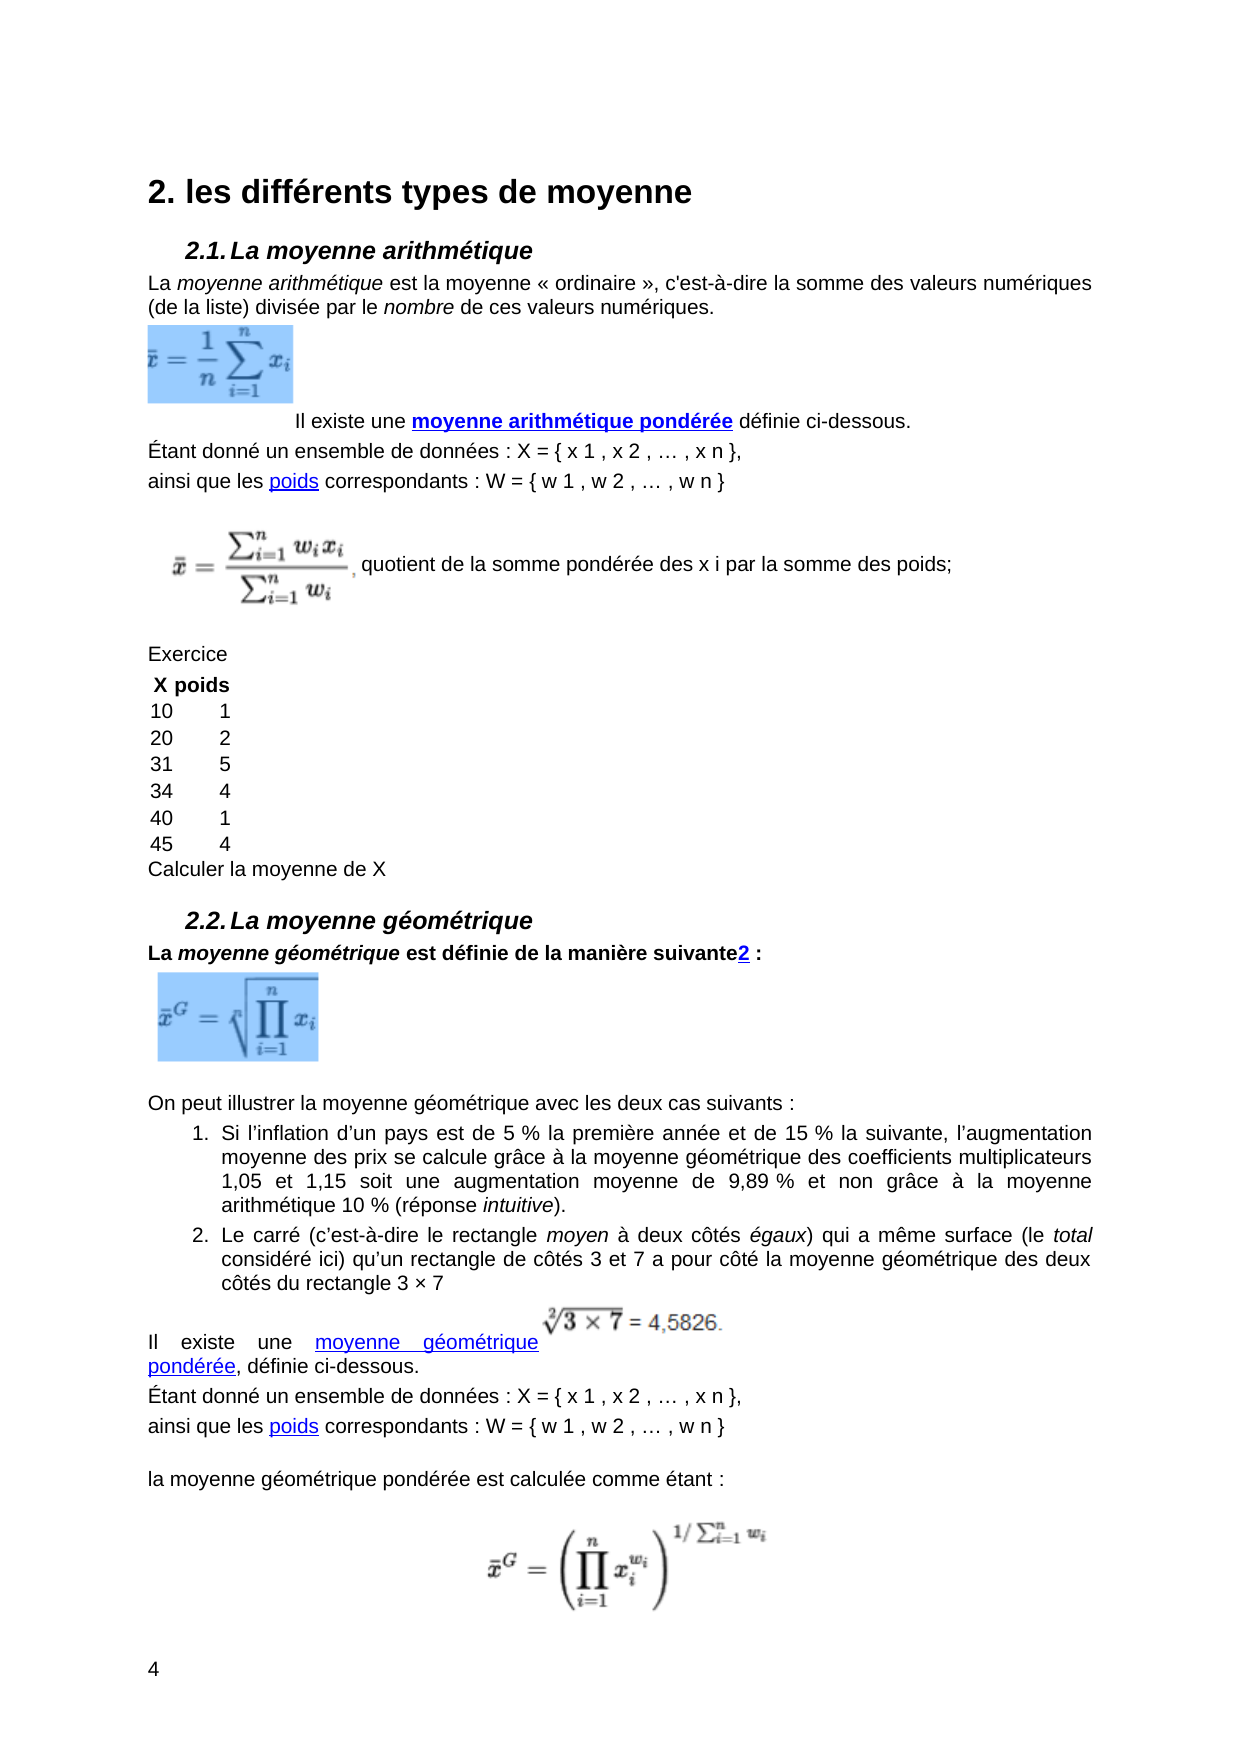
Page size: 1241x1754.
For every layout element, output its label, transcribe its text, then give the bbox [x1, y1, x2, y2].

table_cell 45 [148, 831, 173, 857]
picture [147, 971, 325, 1068]
table_header X [148, 671, 173, 698]
table_cell 20 [148, 725, 173, 751]
table_cell 1 [173, 804, 231, 831]
text ainsi que les poids correspondants : W = { w 1 , w 2 , … , w n } [148, 468, 1093, 492]
table_cell 2 [173, 725, 231, 751]
text quotient de la somme pondérée des x i par la somme des poids; [356, 552, 1093, 576]
list Calculer la moyenne de X [148, 857, 1093, 881]
text La moyenne géométrique est définie de la manière suivante2 : [148, 941, 1093, 965]
subtitle La moyenne géométrique [185, 906, 1093, 935]
list Le carré (c’est-à-dire le rectangle moyen à deux côtés égaux) qui a même surface (le total considéré ici) qu’un rectangle de côtés 3 et 7 a pour côté la moyenne géométrique des deux côtés du rectangle 3 × 7 [192, 1222, 1093, 1294]
table_cell 4 [173, 778, 231, 804]
table_cell 31 [148, 751, 173, 778]
list Si l’inflation d’un pays est de 5 % la première année et de 15 % la suivante, l’augmentation moyenne des prix se calcule grâce à la moyenne géométrique des coefficients multiplicateurs 1,05 et 1,15 soit une augmentation moyenne de 9,89 % et non grâce à la moyenne arithmétique 10 % (réponse intuitive). [192, 1121, 1093, 1216]
text la moyenne géométrique pondérée est calculée comme étant : [148, 1467, 1093, 1491]
picture [147, 325, 295, 410]
list Exercice [148, 641, 1093, 665]
text La moyenne arithmétique est la moyenne « ordinaire », c'est-à-dire la somme des valeurs numériques (de la liste) divisée par le nombre de ces valeurs numériques. [148, 271, 1093, 319]
picture [465, 1520, 775, 1623]
picture [147, 521, 356, 613]
table_header poids [173, 671, 231, 698]
table_cell 5 [173, 751, 231, 778]
text ainsi que les poids correspondants : W = { w 1 , w 2 , … , w n } [148, 1414, 1093, 1438]
subtitle les différents types de moyenne [148, 173, 1093, 211]
table_cell 40 [148, 804, 173, 831]
text Étant donné un ensemble de données : X = { x 1 , x 2 , … , x n }, [148, 438, 1093, 462]
table_cell 10 [148, 698, 173, 724]
text Il existe une moyenne géométrique pondérée, définie ci-dessous. [148, 1330, 1093, 1378]
list On peut illustrer la moyenne géométrique avec les deux cas suivants : [148, 1091, 1093, 1115]
table_cell 4 [173, 831, 231, 857]
table_cell 1 [173, 698, 231, 724]
table_cell 34 [148, 778, 173, 804]
picture [538, 1297, 727, 1348]
subtitle La moyenne arithmétique [185, 236, 1093, 265]
text Il existe une moyenne arithmétique pondérée définie ci-dessous. [148, 409, 1093, 433]
text Étant donné un ensemble de données : X = { x 1 , x 2 , … , x n }, [148, 1384, 1093, 1408]
